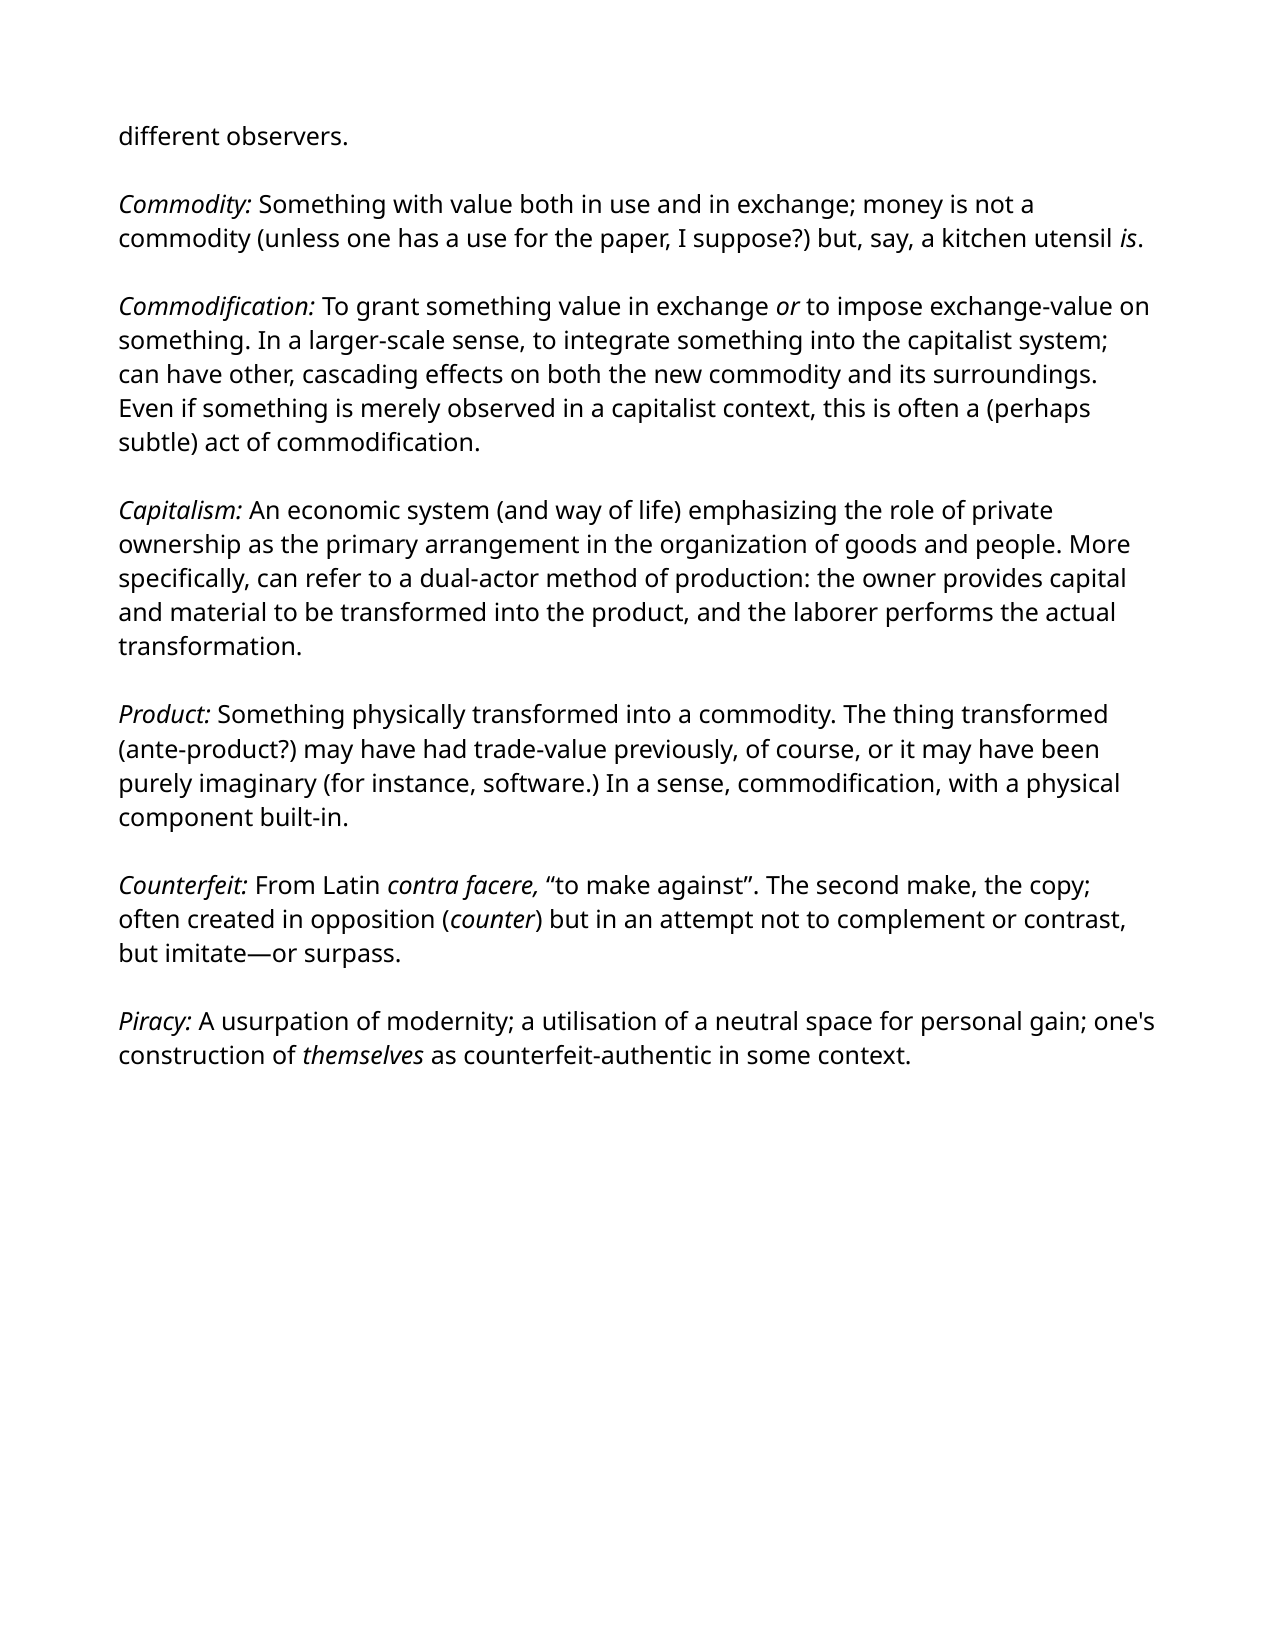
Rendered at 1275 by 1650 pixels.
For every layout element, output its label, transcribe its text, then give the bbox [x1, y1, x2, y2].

text Commodity: Something with value both in use and in exchange; money is not a commodity (unless one has a use for the paper, I suppose?) but, say, a kitchen utensil is. [118, 186, 1157, 254]
text Counterfeit: From Latin contra facere, “to make against”. The second make, the copy; often created in opposition (counter) but in an attempt not to complement or contrast, but imitate—or surpass. [118, 867, 1157, 970]
text Capitalism: An economic system (and way of life) emphasizing the role of private ownership as the primary arrangement in the organization of goods and people. More specifically, can refer to a dual-actor method of production: the owner provides capital and material to be transformed into the product, and the laborer performs the actual transformation. [118, 493, 1157, 663]
text Piracy: A usurpation of modernity; a utilisation of a neutral space for personal gain; one's construction of themselves as counterfeit-authentic in some context. [118, 1004, 1157, 1072]
text Product: Something physically transformed into a commodity. The thing transformed (ante-product?) may have had trade-value previously, of course, or it may have been purely imaginary (for instance, software.) In a sense, commodification, with a physical component built-in. [118, 697, 1157, 833]
text different observers. [118, 118, 1157, 152]
text Commodification: To grant something value in exchange or to impose exchange-value on something. In a larger-scale sense, to integrate something into the capitalist system; can have other, cascading effects on both the new commodity and its surroundings. Even if something is merely observed in a capitalist context, this is often a (perhaps subtle) act of commodification. [118, 288, 1157, 459]
